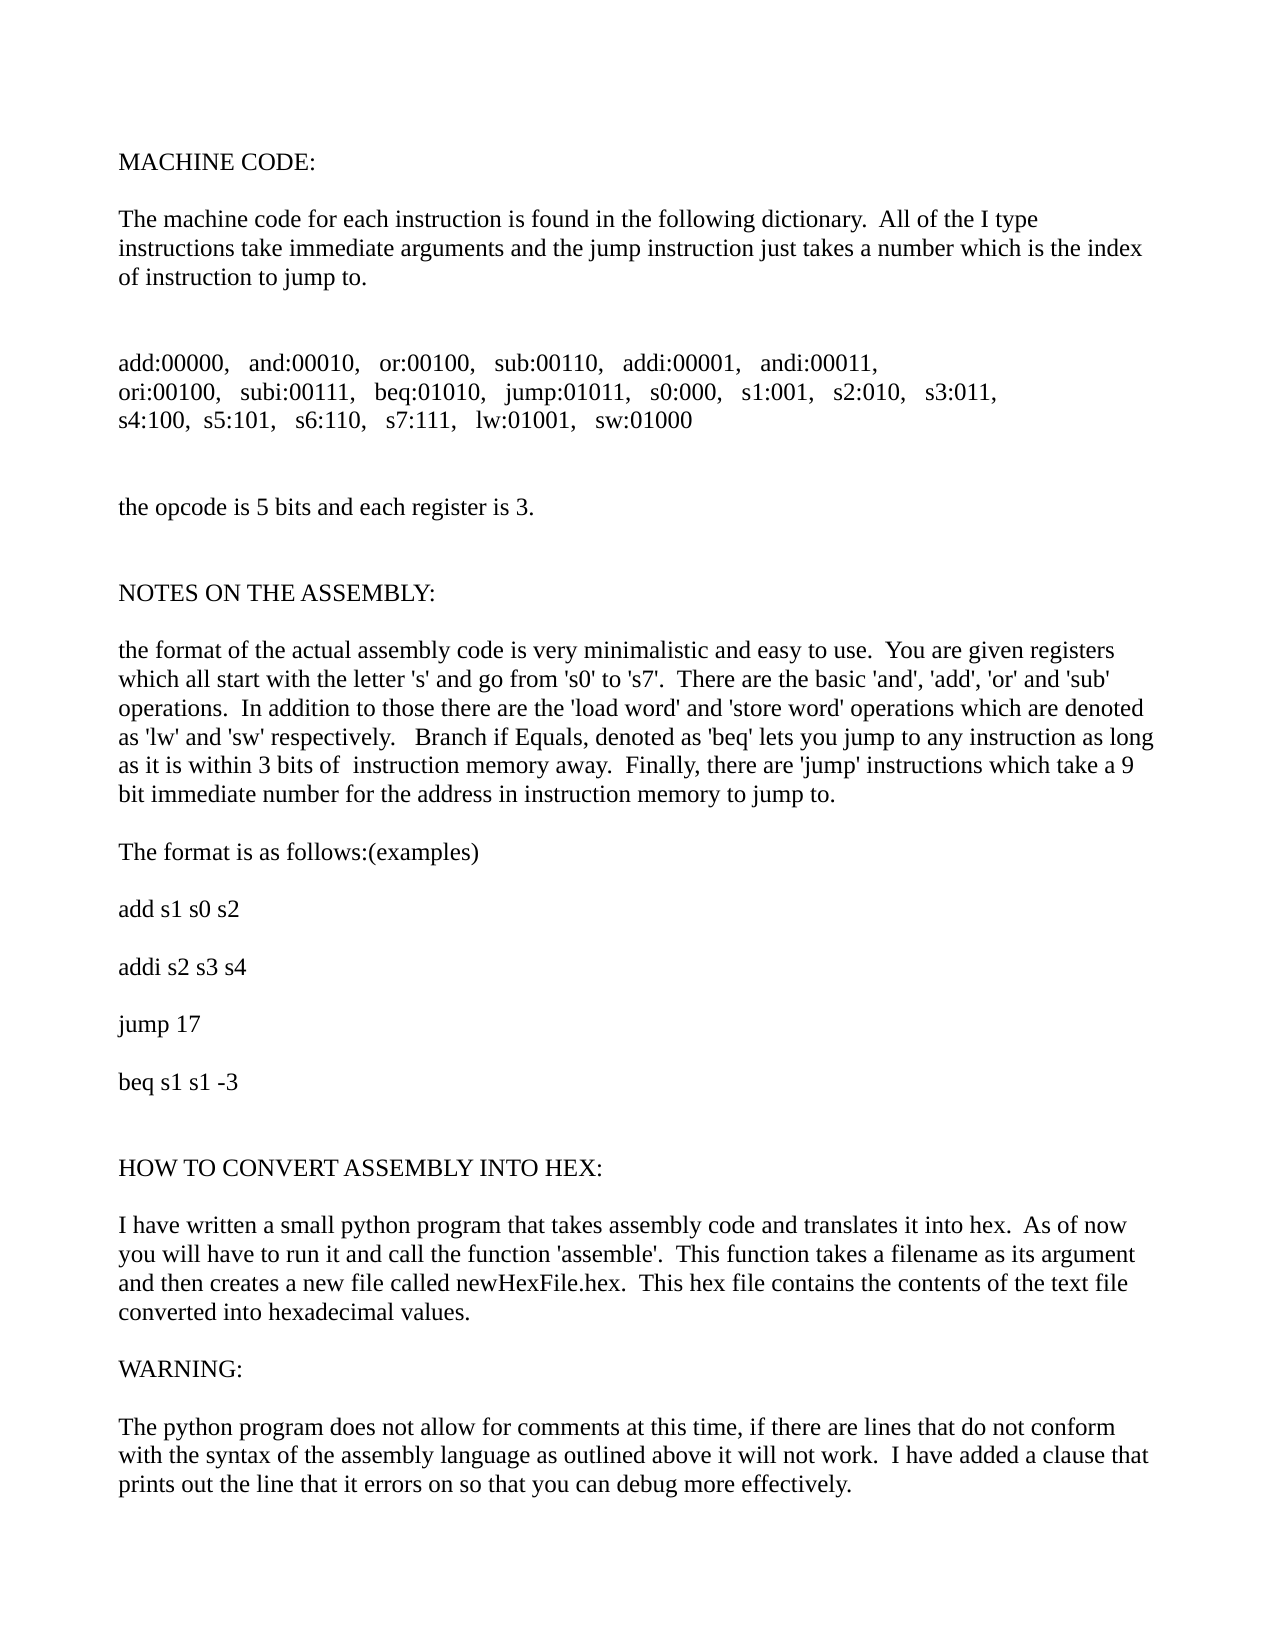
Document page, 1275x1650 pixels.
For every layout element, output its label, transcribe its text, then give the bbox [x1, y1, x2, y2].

text The python program does not allow for comments at this time, if there are lines that do not conform with the syntax of the assembly language as outlined above it will not work. I have added a clause that prints out the line that it errors on so that you can debug more effectively. [118, 1412, 1157, 1498]
text add s1 s0 s2 [118, 894, 1157, 923]
text beq s1 s1 -3 [118, 1067, 1157, 1096]
text ori:00100, subi:00111, beq:01010, jump:01011, s0:000, s1:001, s2:010, s3:011, [118, 377, 1157, 406]
text I have written a small python program that takes assembly code and translates it into hex. As of now you will have to run it and call the function 'assemble'. This function takes a filename as its argument and then creates a new file called newHexFile.hex. This hex file contains the contents of the text file converted into hexadecimal values. [118, 1211, 1157, 1326]
text MACHINE CODE: [118, 147, 1157, 176]
text add:00000, and:00010, or:00100, sub:00110, addi:00001, andi:00011, [118, 348, 1157, 377]
text s4:100, s5:101, s6:110, s7:111, lw:01001, sw:01000 [118, 406, 1157, 434]
text addi s2 s3 s4 [118, 952, 1157, 981]
text the opcode is 5 bits and each register is 3. [118, 492, 1157, 521]
text the format of the actual assembly code is very minimalistic and easy to use. You are given registers which all start with the letter 's' and go from 's0' to 's7'. There are the basic 'and', 'add', 'or' and 'sub' operations. In addition to those there are the 'load word' and 'store word' operations which are denoted as 'lw' and 'sw' respectively. Branch if Equals, denoted as 'beq' lets you jump to any instruction as long as it is within 3 bits of instruction memory away. Finally, there are 'jump' instructions which take a 9 bit immediate number for the address in instruction memory to jump to. [118, 636, 1157, 808]
text The machine code for each instruction is found in the following dictionary. All of the I type instructions take immediate arguments and the jump instruction just takes a number which is the index of instruction to jump to. [118, 204, 1157, 291]
text NOTES ON THE ASSEMBLY: [118, 578, 1157, 607]
text The format is as follows:(examples) [118, 837, 1157, 866]
text HOW TO CONVERT ASSEMBLY INTO HEX: [118, 1153, 1157, 1182]
text WARNING: [118, 1354, 1157, 1383]
text jump 17 [118, 1009, 1157, 1038]
